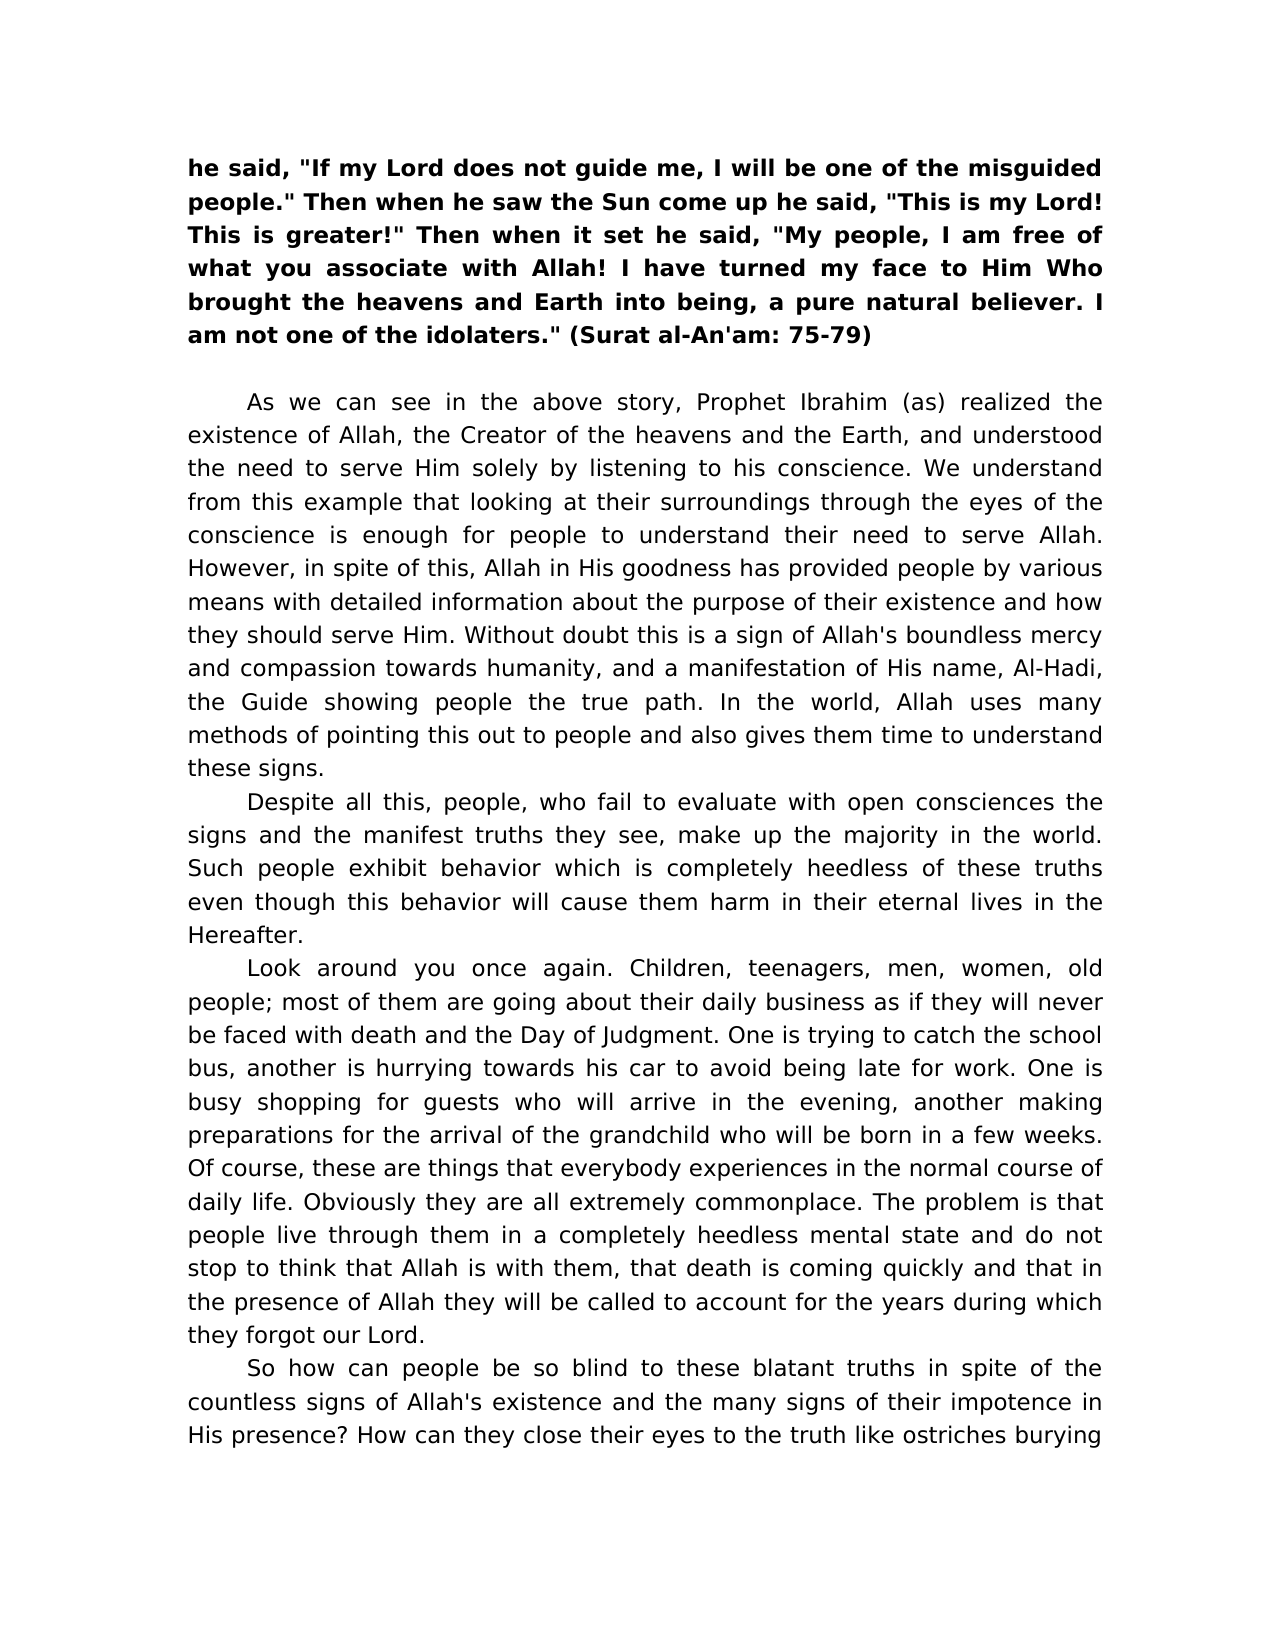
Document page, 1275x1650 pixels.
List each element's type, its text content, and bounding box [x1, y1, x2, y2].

text he said, "If my Lord does not guide me, I will be one of the misguided people." Then when he saw the Sun come up he said, "This is my Lord! This is greater!" Then when it set he said, "My people, I am free of what you associate with Allah! I have turned my face to Him Who brought the heavens and Earth into being, a pure natural believer. I am not one of the idolaters." (Surat al-An'am: 75-79) [187, 150, 1104, 350]
text Despite all this, people, who fail to evaluate with open consciences the signs and the manifest truths they see, make up the majority in the world. Such people exhibit behavior which is completely heedless of these truths even though this behavior will cause them harm in their eternal lives in the Hereafter. [187, 783, 1104, 950]
text So how can people be so blind to these blatant truths in spite of the countless signs of Allah's existence and the many signs of their impotence in His presence? How can they close their eyes to the truth like ostriches burying [187, 1350, 1104, 1450]
text As we can see in the above story, Prophet Ibrahim (as) realized the existence of Allah, the Creator of the heavens and the Earth, and understood the need to serve Him solely by listening to his conscience. We understand from this example that looking at their surroundings through the eyes of the conscience is enough for people to understand their need to serve Allah. However, in spite of this, Allah in His goodness has provided people by various means with detailed information about the purpose of their existence and how they should serve Him. Without doubt this is a sign of Allah's boundless mercy and compassion towards humanity, and a manifestation of His name, Al-Hadi, the Guide showing people the true path. In the world, Allah uses many methods of pointing this out to people and also gives them time to understand these signs. [187, 383, 1104, 783]
text Look around you once again. Children, teenagers, men, women, old people; most of them are going about their daily business as if they will never be faced with death and the Day of Judgment. One is trying to catch the school bus, another is hurrying towards his car to avoid being late for work. One is busy shopping for guests who will arrive in the evening, another making preparations for the arrival of the grandchild who will be born in a few weeks. Of course, these are things that everybody experiences in the normal course of daily life. Obviously they are all extremely commonplace. The problem is that people live through them in a completely heedless mental state and do not stop to think that Allah is with them, that death is coming quickly and that in the presence of Allah they will be called to account for the years during which they forgot our Lord. [187, 950, 1104, 1350]
